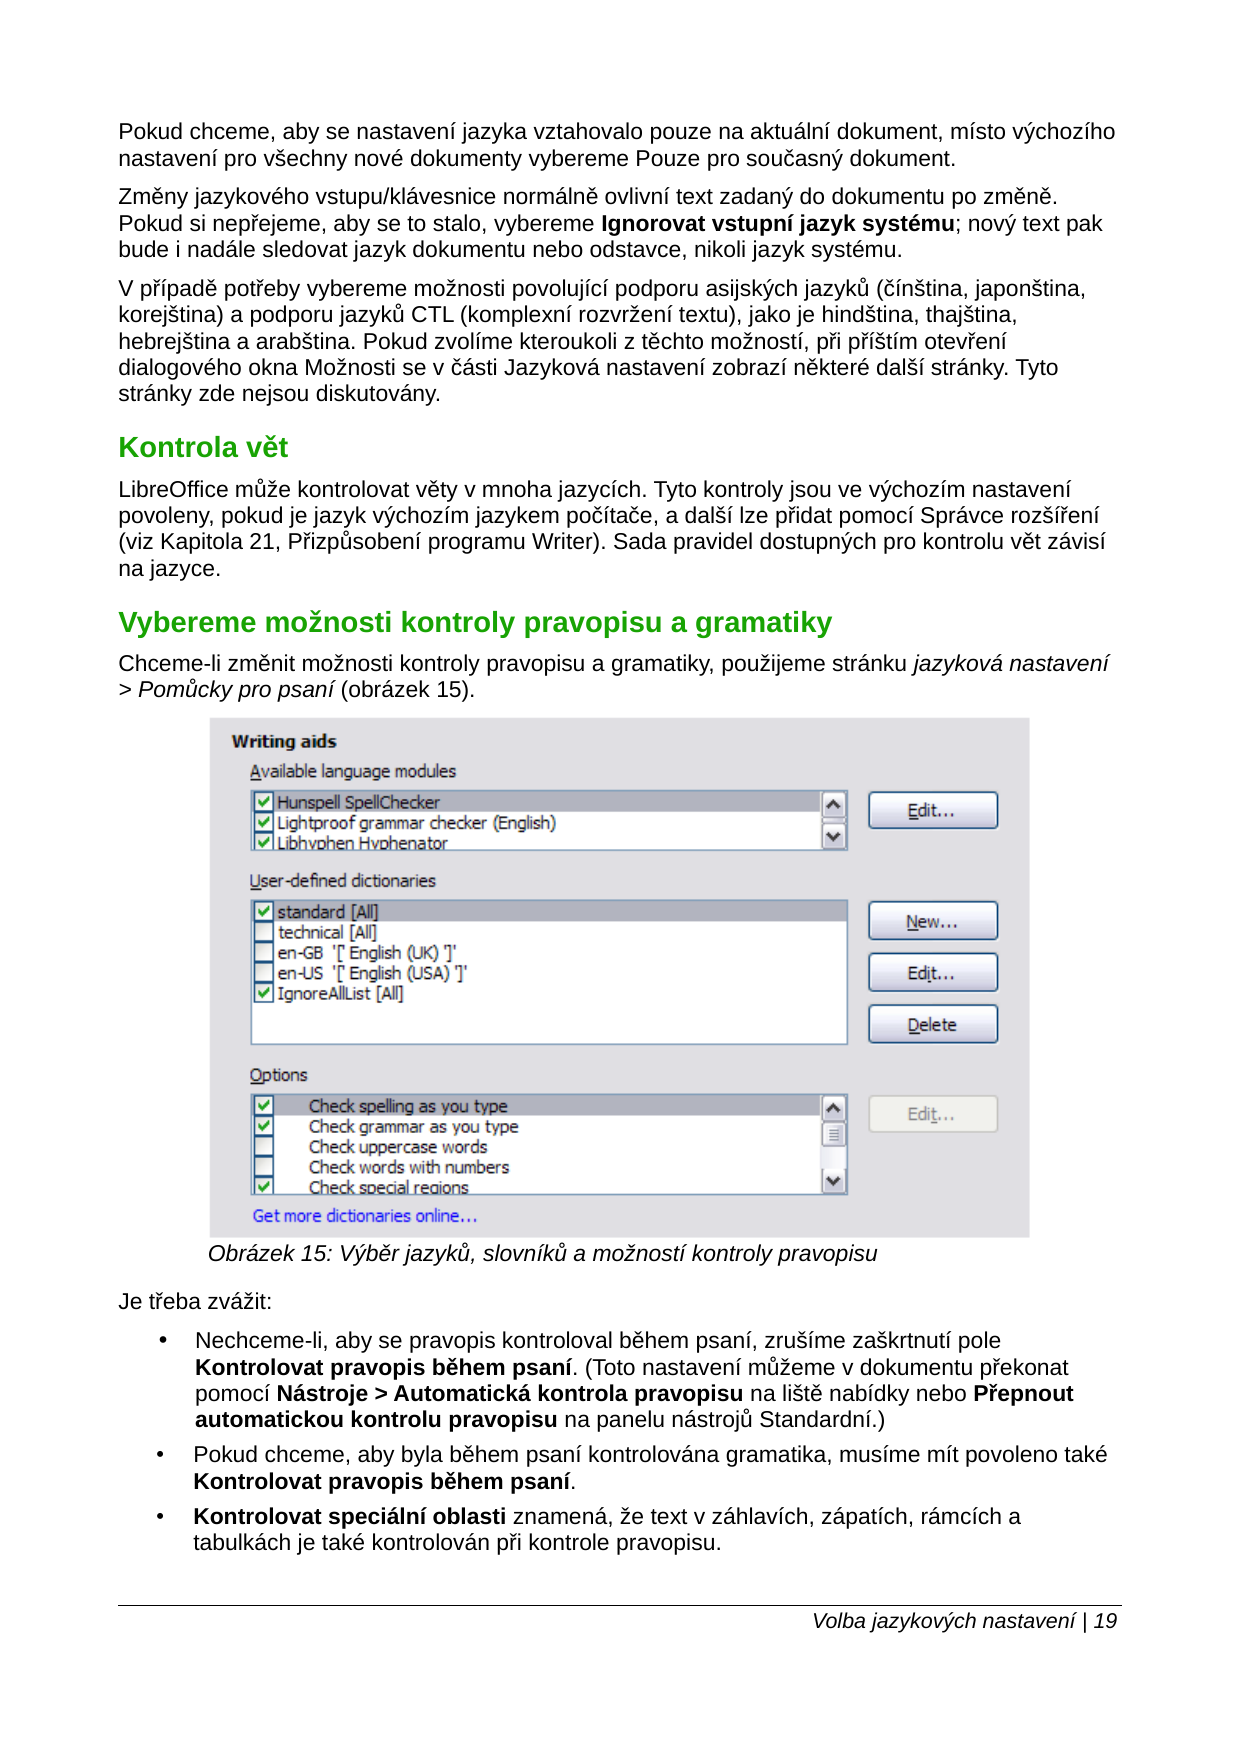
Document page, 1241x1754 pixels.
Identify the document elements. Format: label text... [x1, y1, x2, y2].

picture [207, 715, 1033, 1241]
text LibreOffice může kontrolovat věty v mnoha jazycích. Tyto kontroly jsou ve výchozím nastavení povoleny, pokud je jazyk výchozím jazykem počítače, a další lze přidat pomocí Správce rozšíření (viz Kapitola 21, Přizpůsobení programu Writer). Sada pravidel dostupných pro kontrolu vět závisí na jazyce. [118, 476, 1122, 581]
list Nechceme-li, aby se pravopis kontroloval během psaní, zrušíme zaškrtnutí pole Kontrolovat pravopis během psaní. (Toto nastavení můžeme v dokumentu překonat pomocí Nástroje > Automatická kontrola pravopisu na liště nabídky nebo Přepnout automatickou kontrolu pravopisu na panelu nástrojů Standardní.) [156, 1327, 1122, 1432]
subtitle Kontrola vět [118, 430, 1122, 464]
text Chceme-li změnit možnosti kontroly pravopisu a gramatiky, použijeme stránku jazyková nastavení > Pomůcky pro psaní (obrázek 15). [118, 650, 1122, 703]
text V případě potřeby vybereme možnosti povolující podporu asijských jazyků (čínština, japonština, korejština) a podporu jazyků CTL (komplexní rozvržení textu), jako je hindština, thajština, hebrejština a arabština. Pokud zvolíme kteroukoli z těchto možností, při příštím otevření dialogového okna Možnosti se v části Jazyková nastavení zobrazí některé další stránky. Tyto stránky zde nejsou diskutovány. [118, 275, 1122, 407]
list Je třeba zvážit: [118, 1288, 1122, 1314]
text Změny jazykového vstupu/klávesnice normálně ovlivní text zadaný do dokumentu po změně. Pokud si nepřejeme, aby se to stalo, vybereme Ignorovat vstupní jazyk systému; nový text pak bude i nadále sledovat jazyk dokumentu nebo odstavce, nikoli jazyk systému. [118, 183, 1122, 262]
text Obrázek 15: Výběr jazyků, slovníků a možností kontroly pravopisu [208, 1241, 1033, 1267]
list Pokud chceme, aby byla během psaní kontrolována gramatika, musíme mít povoleno také Kontrolovat pravopis během psaní. [156, 1441, 1122, 1494]
subtitle Vybereme možnosti kontroly pravopisu a gramatiky [118, 605, 1122, 638]
text Pokud chceme, aby se nastavení jazyka vztahovalo pouze na aktuální dokument, místo výchozího nastavení pro všechny nové dokumenty vybereme Pouze pro současný dokument. [118, 118, 1122, 171]
list Kontrolovat speciální oblasti znamená, že text v záhlavích, zápatích, rámcích a tabulkách je také kontrolován při kontrole pravopisu. [156, 1503, 1122, 1556]
